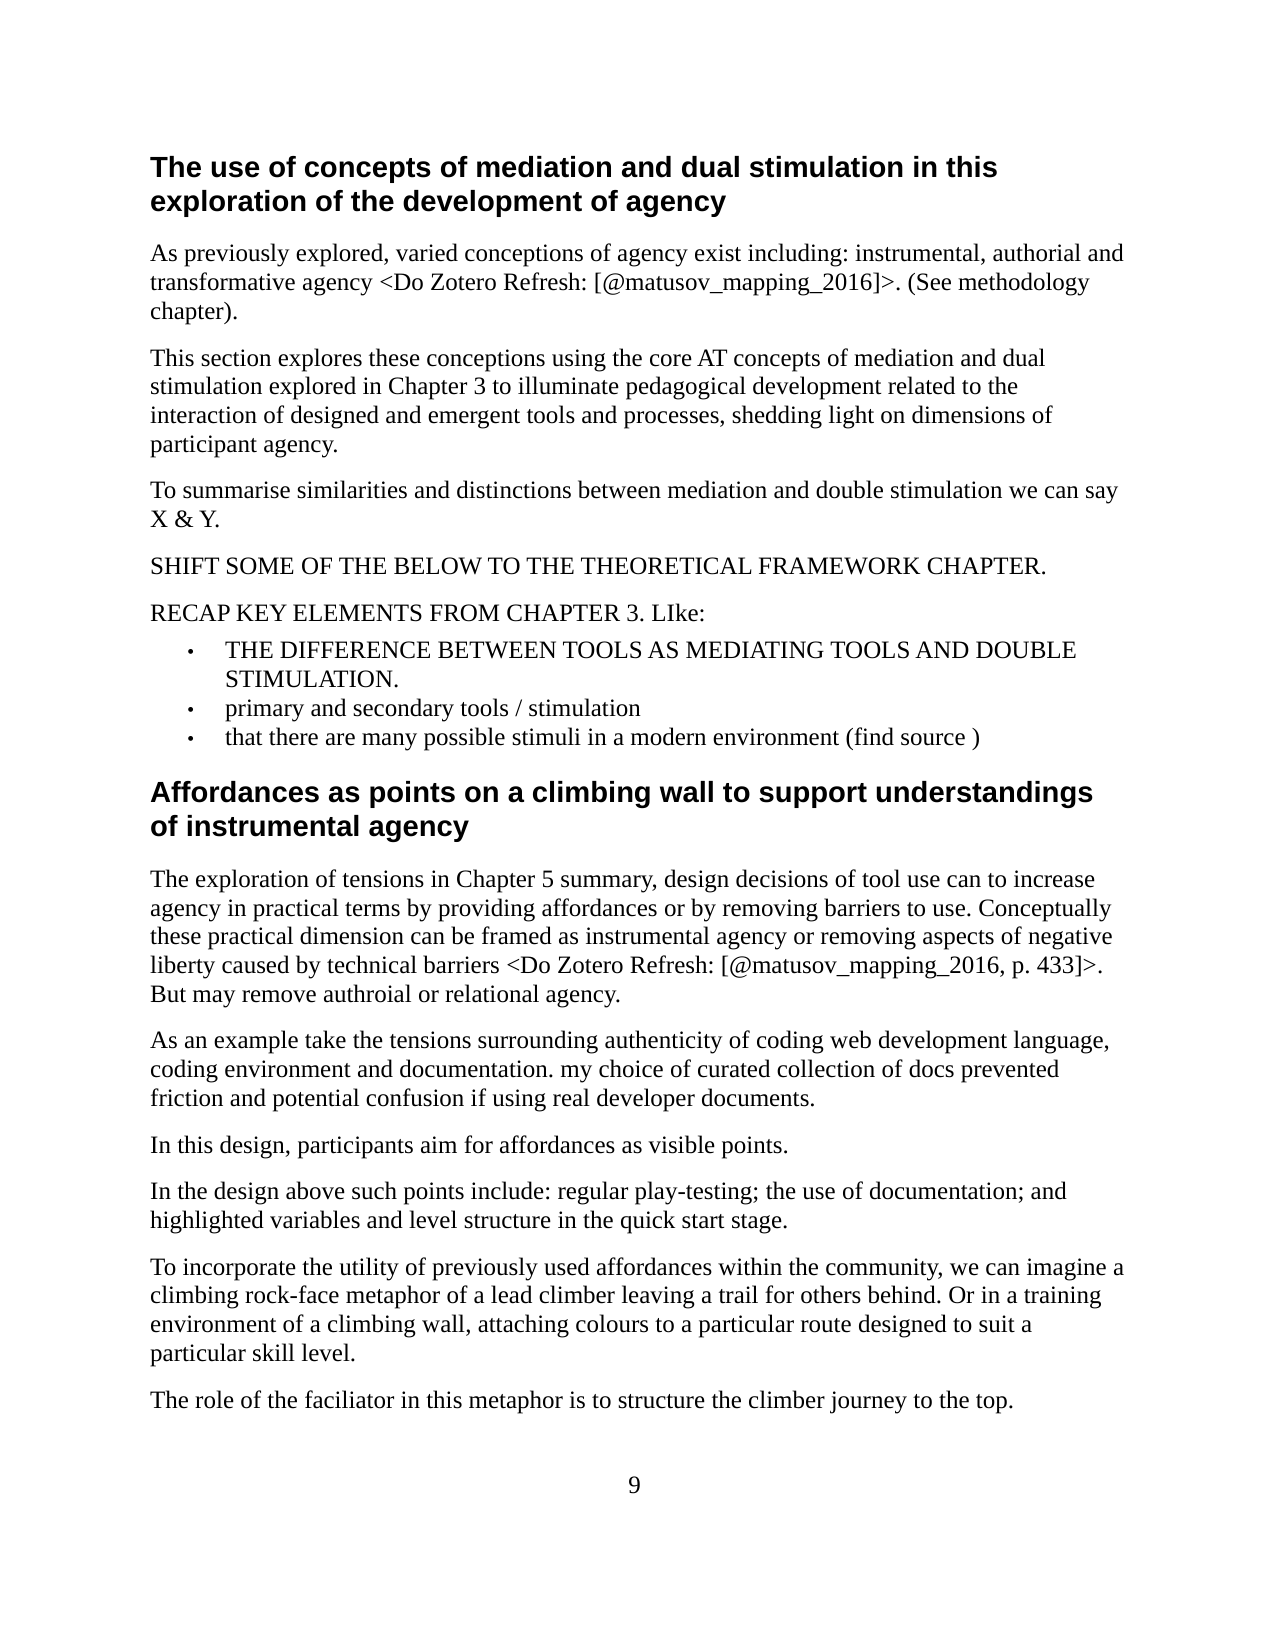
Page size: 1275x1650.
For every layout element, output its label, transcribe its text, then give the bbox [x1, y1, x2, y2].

text RECAP KEY ELEMENTS FROM CHAPTER 3. LIke: [150, 598, 1125, 626]
list THE DIFFERENCE BETWEEN TOOLS AS MEDIATING TOOLS AND DOUBLE STIMULATION. [187, 635, 1125, 693]
text To summarise similarities and distinctions between mediation and double stimulation we can say X & Y. [150, 476, 1125, 533]
text The exploration of tensions in Chapter 5 summary, design decisions of tool use can to increase agency in practical terms by providing affordances or by removing barriers to use. Conceptually these practical dimension can be framed as instrumental agency or removing aspects of negative liberty caused by technical barriers <Do Zotero Refresh: [@matusov_mapping_2016, p. 433]>. But may remove authroial or relational agency. [150, 864, 1125, 1008]
text SHIFT SOME OF THE BELOW TO THE THEORETICAL FRAMEWORK CHAPTER. [150, 551, 1125, 580]
text As an example take the tensions surrounding authenticity of coding web development language, coding environment and documentation. my choice of curated collection of docs prevented friction and potential confusion if using real developer documents. [150, 1026, 1125, 1112]
text In the design above such points include: regular play-testing; the use of documentation; and highlighted variables and level structure in the quick start stage. [150, 1176, 1125, 1234]
text In this design, participants aim for affordances as visible points. [150, 1130, 1125, 1158]
text To incorporate the utility of previously used affordances within the community, we can imagine a climbing rock-face metaphor of a lead climber leaving a trail for others behind. Or in a training environment of a climbing wall, attaching colours to a particular route designed to suit a particular skill level. [150, 1252, 1125, 1367]
text The role of the faciliator in this metaphor is to structure the climber journey to the top. [150, 1385, 1125, 1413]
text As previously explored, varied conceptions of agency exist including: instrumental, authorial and transformative agency <Do Zotero Refresh: [@matusov_mapping_2016]>. (See methodology chapter). [150, 238, 1125, 325]
subtitle Affordances as points on a climbing wall to support understandings of instrumental agency [150, 775, 1125, 842]
list that there are many possible stimuli in a modern environment (find source ) [187, 722, 1125, 750]
subtitle The use of concepts of mediation and dual stimulation in this exploration of the development of agency [150, 150, 1125, 217]
list primary and secondary tools / stimulation [187, 693, 1125, 722]
text This section explores these conceptions using the core AT concepts of mediation and dual stimulation explored in Chapter 3 to illuminate pedagogical development related to the interaction of designed and emergent tools and processes, shedding light on dimensions of participant agency. [150, 343, 1125, 458]
